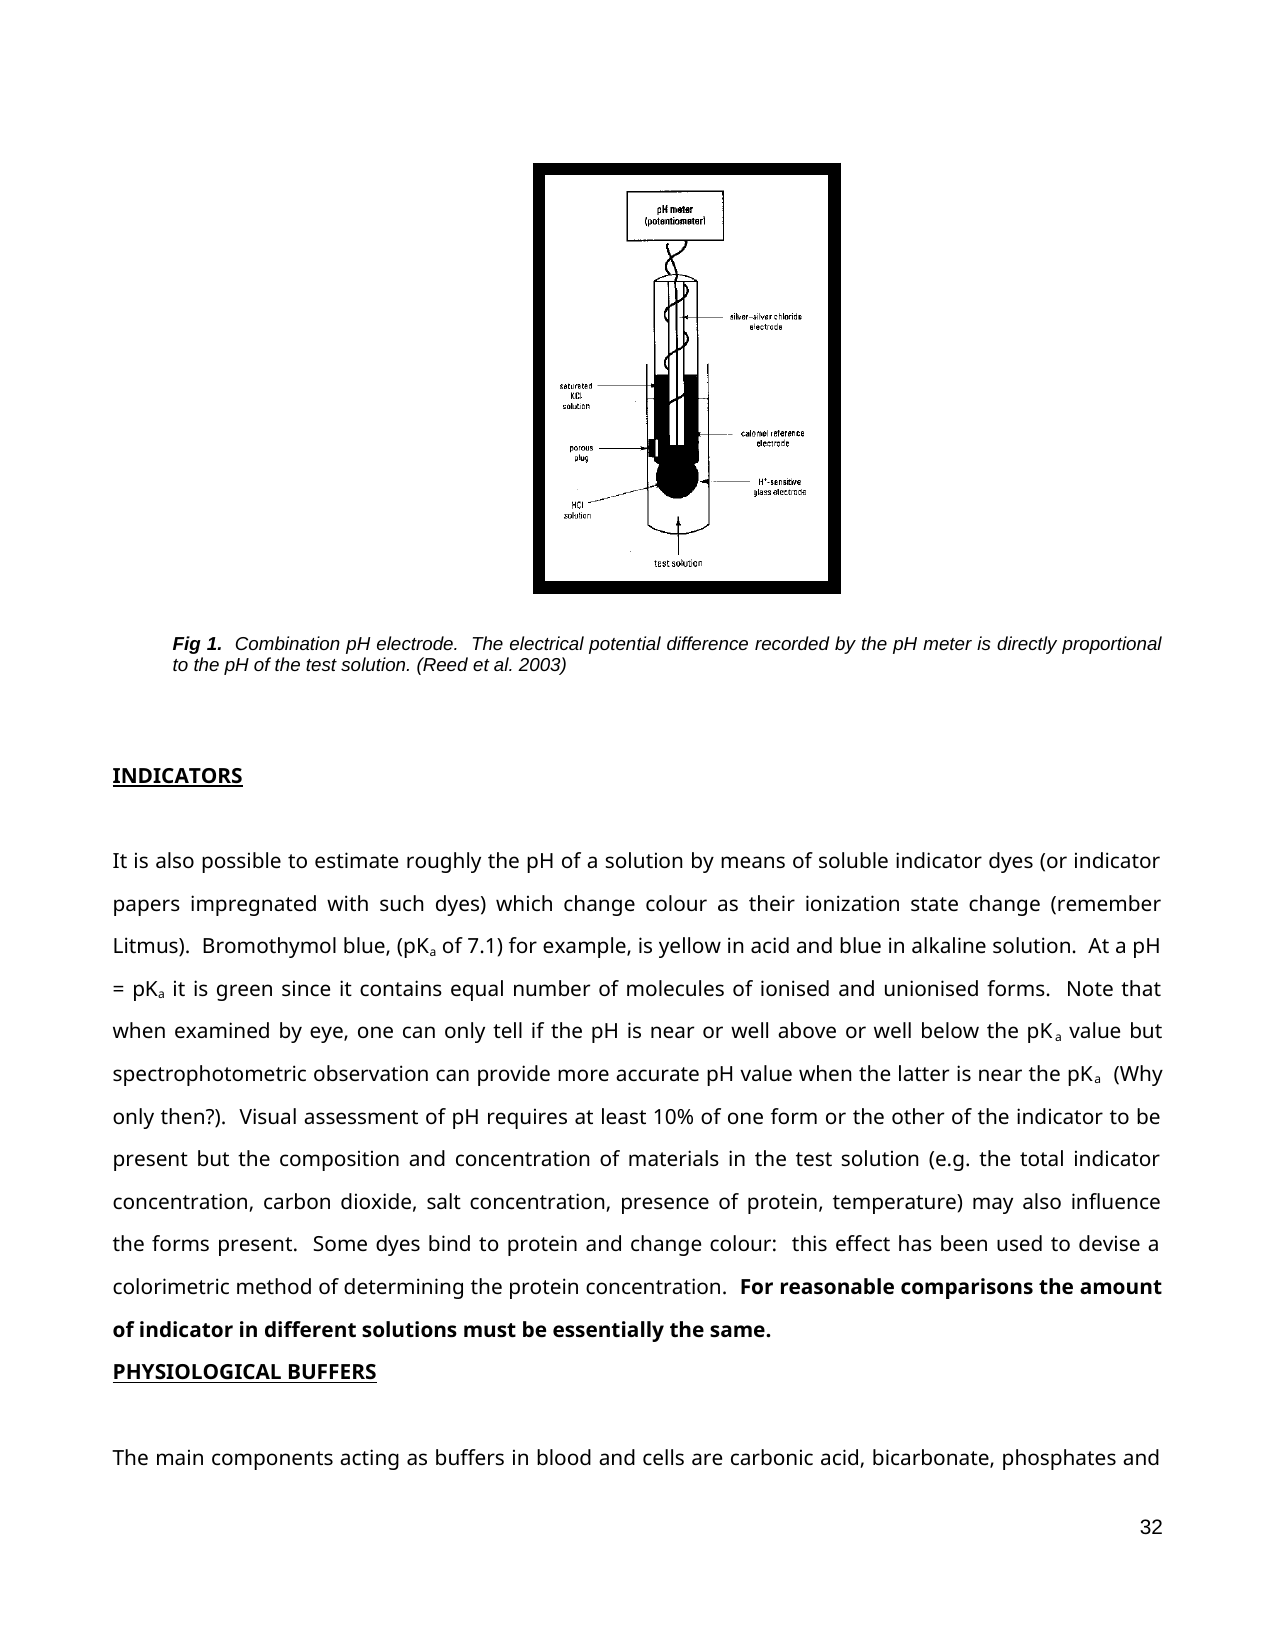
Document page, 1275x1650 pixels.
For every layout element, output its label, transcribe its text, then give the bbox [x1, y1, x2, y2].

text Fig 1. Combination pH electrode. The electrical potential difference recorded by the pH meter is directly proportional to the pH of the test solution. (Reed et al. 2003) [172, 633, 1162, 676]
text The main components acting as buffers in blood and cells are carbonic acid, bicarbonate, phosphates and [112, 1443, 1162, 1471]
text It is also possible to estimate roughly the pH of a solution by means of soluble indicator dyes (or indicator papers impregnated with such dyes) which change colour as their ionization state change (remember Litmus). Bromothymol blue, (pKa of 7.1) for example, is yellow in acid and blue in alkaline solution. At a pH = pKa it is green since it contains equal number of molecules of ionised and unionised forms. Note that when examined by eye, one can only tell if the pH is near or well above or well below the pKa value but spectrophotometric observation can provide more accurate pH value when the latter is near the pKa (Why only then?). Visual assessment of pH requires at least 10% of one form or the other of the indicator to be present but the composition and concentration of materials in the test solution (e.g. the total indicator concentration, carbon dioxide, salt concentration, presence of protein, temperature) may also influence the forms present. Some dyes bind to protein and change colour: this effect has been used to devise a colorimetric method of determining the protein concentration. For reasonable comparisons the amount of indicator in different solutions must be essentially the same. [112, 846, 1162, 1343]
text PHYSIOLOGICAL BUFFERS [112, 1357, 1162, 1386]
text INDICATORS [112, 761, 1162, 789]
picture [545, 175, 828, 581]
